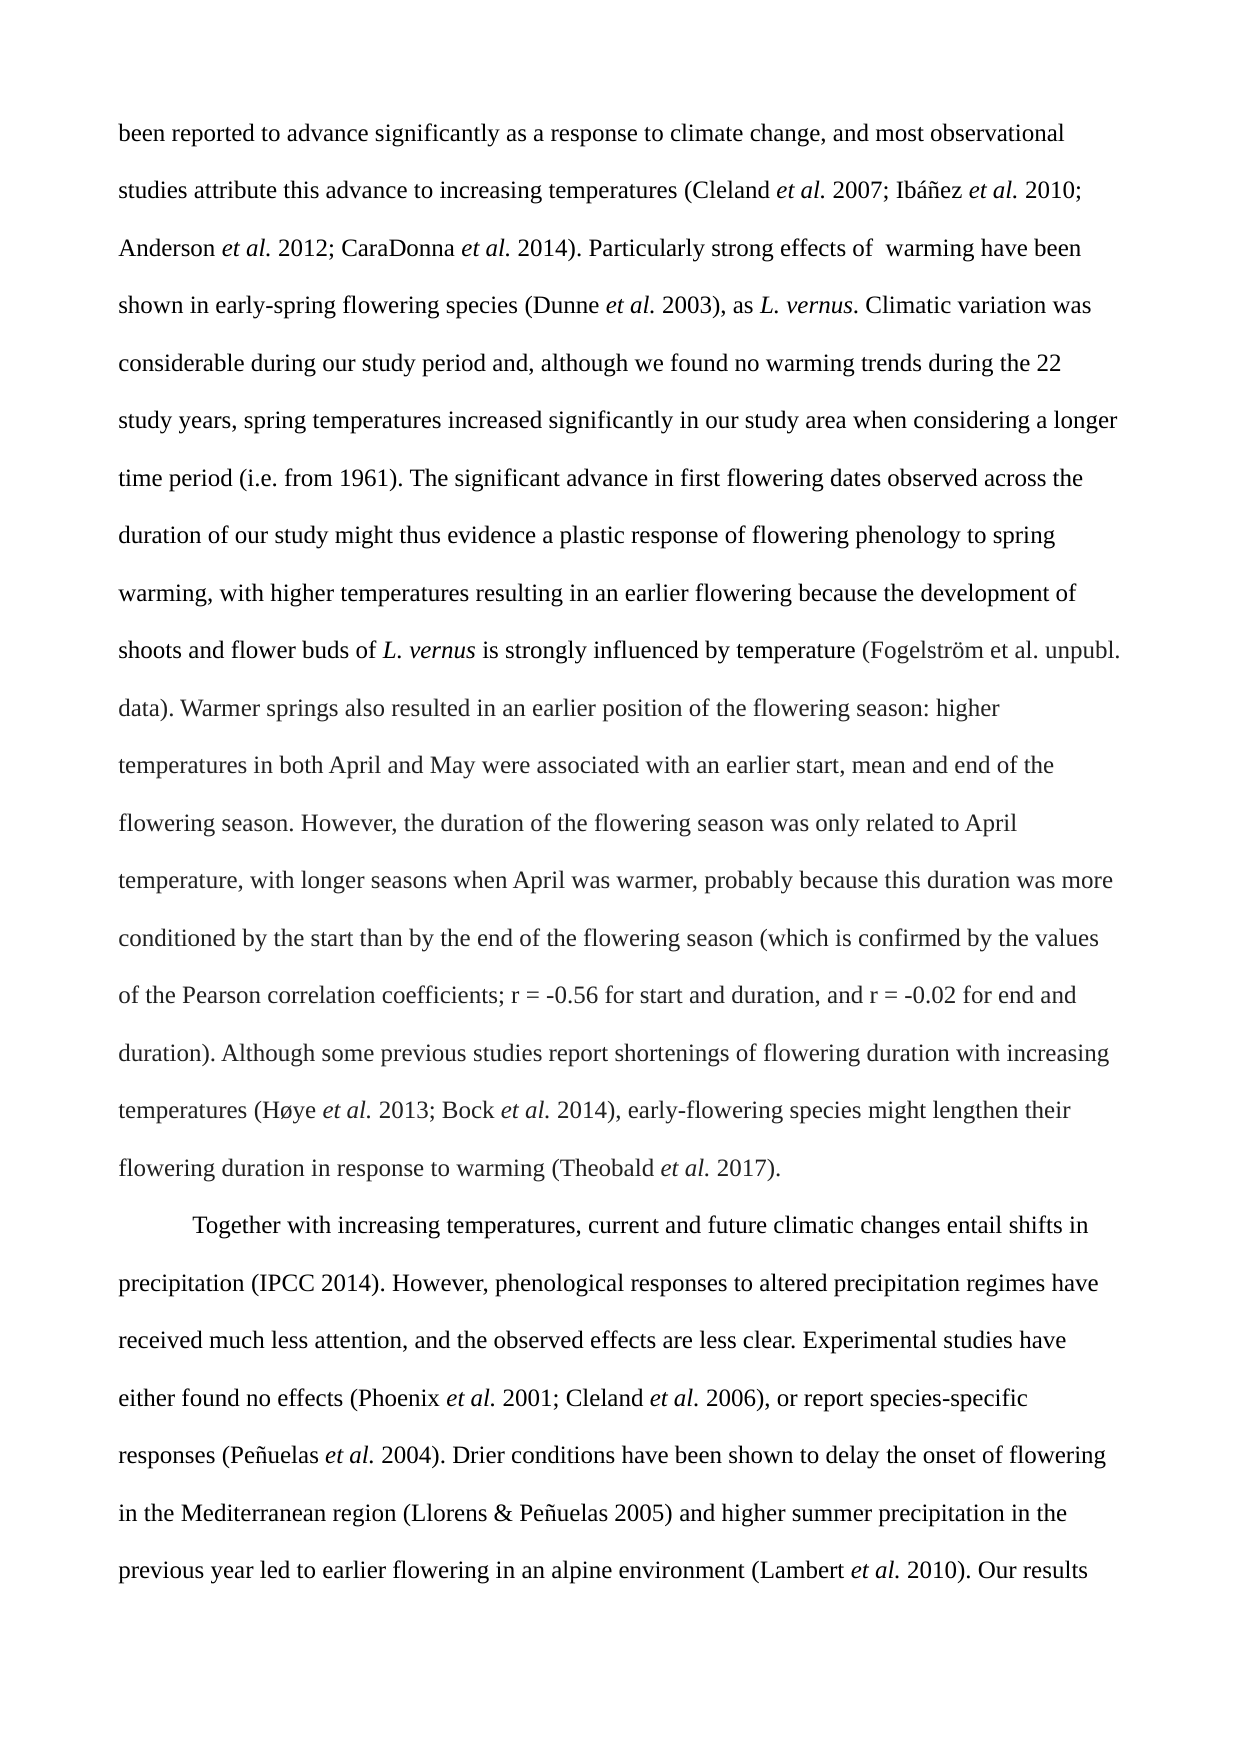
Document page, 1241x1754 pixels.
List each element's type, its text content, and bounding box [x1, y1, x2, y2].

text been reported to advance significantly as a response to climate change, and most observational studies attribute this advance to increasing temperatures (Cleland et al. 2007; Ibáñez et al. 2010; Anderson et al. 2012; CaraDonna et al. 2014). Particularly strong effects of warming have been shown in early-spring flowering species (Dunne et al. 2003), as L. vernus. Climatic variation was considerable during our study period and, although we found no warming trends during the 22 study years, spring temperatures increased significantly in our study area when considering a longer time period (i.e. from 1961). The significant advance in first flowering dates observed across the duration of our study might thus evidence a plastic response of flowering phenology to spring warming, with higher temperatures resulting in an earlier flowering because the development of shoots and flower buds of L. vernus is strongly influenced by temperature (Fogelström et al. unpubl. data). Warmer springs also resulted in an earlier position of the flowering season: higher temperatures in both April and May were associated with an earlier start, mean and end of the flowering season. However, the duration of the flowering season was only related to April temperature, with longer seasons when April was warmer, probably because this duration was more conditioned by the start than by the end of the flowering season (which is confirmed by the values of the Pearson correlation coefficients; r = -0.56 for start and duration, and r = -0.02 for end and duration). Although some previous studies report shortenings of flowering duration with increasing temperatures (Høye et al. 2013; Bock et al. 2014), early-flowering species might lengthen their flowering duration in response to warming (Theobald et al. 2017). [118, 118, 1122, 1182]
text Together with increasing temperatures, current and future climatic changes entail shifts in precipitation (IPCC 2014). However, phenological responses to altered precipitation regimes have received much less attention, and the observed effects are less clear. Experimental studies have either found no effects (Phoenix et al. 2001; Cleland et al. 2006), or report species-specific responses (Peñuelas et al. 2004). Drier conditions have been shown to delay the onset of flowering in the Mediterranean region (Llorens & Peñuelas 2005) and higher summer precipitation in the previous year led to earlier flowering in an alpine environment (Lambert et al. 2010). Our results [118, 1211, 1122, 1584]
